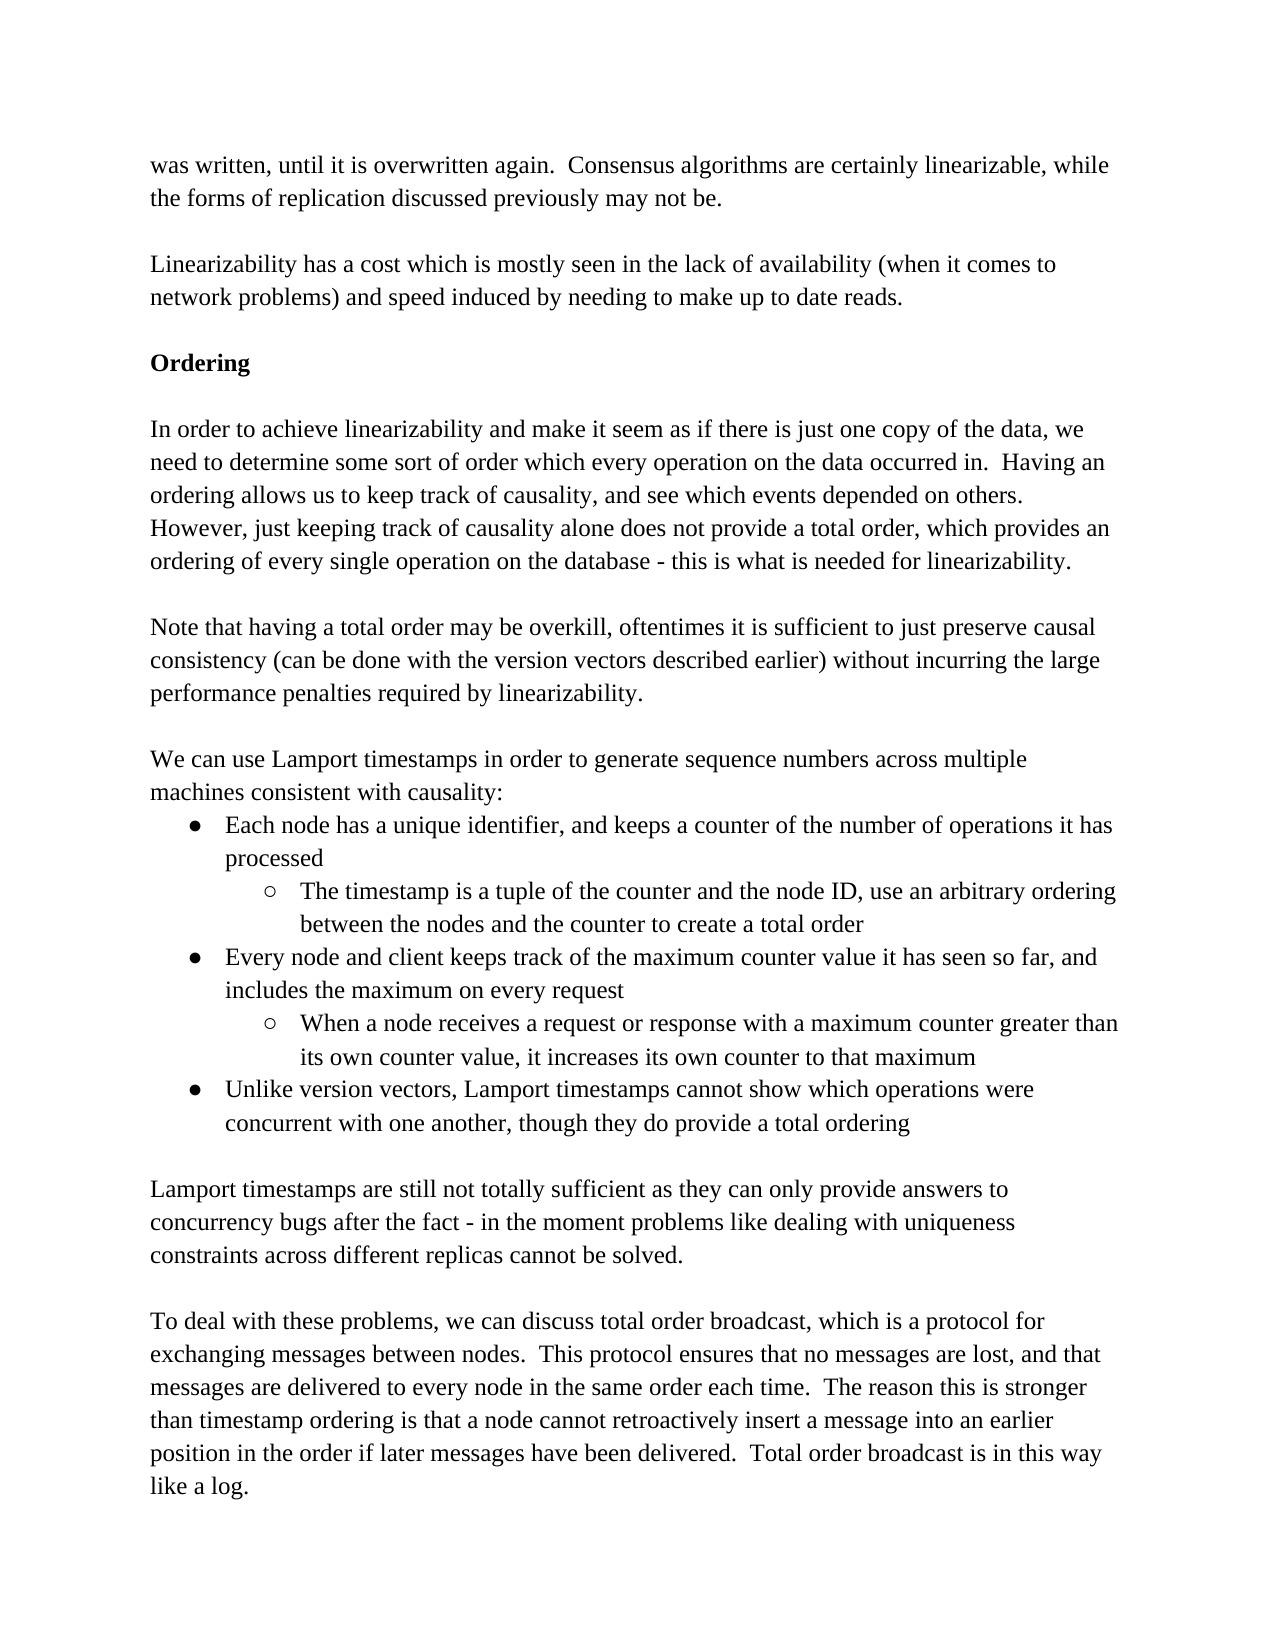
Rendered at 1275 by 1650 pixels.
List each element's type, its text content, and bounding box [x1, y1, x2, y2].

list When a node receives a request or response with a maximum counter greater than its own counter value, it increases its own counter to that maximum [262, 1008, 1125, 1070]
text To deal with these problems, we can discuss total order broadcast, which is a protocol for exchanging messages between nodes. This protocol ensures that no messages are lost, and that messages are delivered to every node in the same order each time. The reason this is stronger than timestamp ordering is that a node cannot retroactively insert a message into an earlier position in the order if later messages have been delivered. Total order broadcast is in this way like a log. [150, 1306, 1125, 1499]
list The timestamp is a tuple of the counter and the node ID, use an arbitrary ordering between the nodes and the counter to create a total order [262, 876, 1125, 938]
list Unlike version vectors, Lamport timestamps cannot show which operations were concurrent with one another, though they do provide a total ordering [187, 1074, 1125, 1136]
text Linearizability has a cost which is mostly seen in the lack of availability (when it comes to network problems) and speed induced by needing to make up to date reads. [150, 249, 1125, 311]
text Lamport timestamps are still not totally sufficient as they can only provide answers to concurrency bugs after the fact - in the moment problems like dealing with uniqueness constraints across different replicas cannot be solved. [150, 1174, 1125, 1268]
text was written, until it is overwritten again. Consensus algorithms are certainly linearizable, while the forms of replication discussed previously may not be. [150, 150, 1125, 212]
text In order to achieve linearizability and make it seem as if there is just one copy of the data, we need to determine some sort of order which every operation on the data occurred in. Having an ordering allows us to keep track of causality, and see which events depended on others. However, just keeping track of causality alone does not provide a total order, which provides an ordering of every single operation on the database - this is what is needed for linearizability. [150, 414, 1125, 575]
text We can use Lamport timestamps in order to generate sequence numbers across multiple machines consistent with causality: [150, 744, 1125, 806]
text Note that having a total order may be overkill, oftentimes it is sufficient to just preserve causal consistency (can be done with the version vectors described earlier) without incurring the large performance penalties required by linearizability. [150, 612, 1125, 707]
list Every node and client keeps track of the maximum counter value it has seen so far, and includes the maximum on every request [187, 942, 1125, 1004]
text Ordering [150, 348, 1125, 377]
list Each node has a unique identifier, and keeps a counter of the number of operations it has processed [187, 810, 1125, 872]
